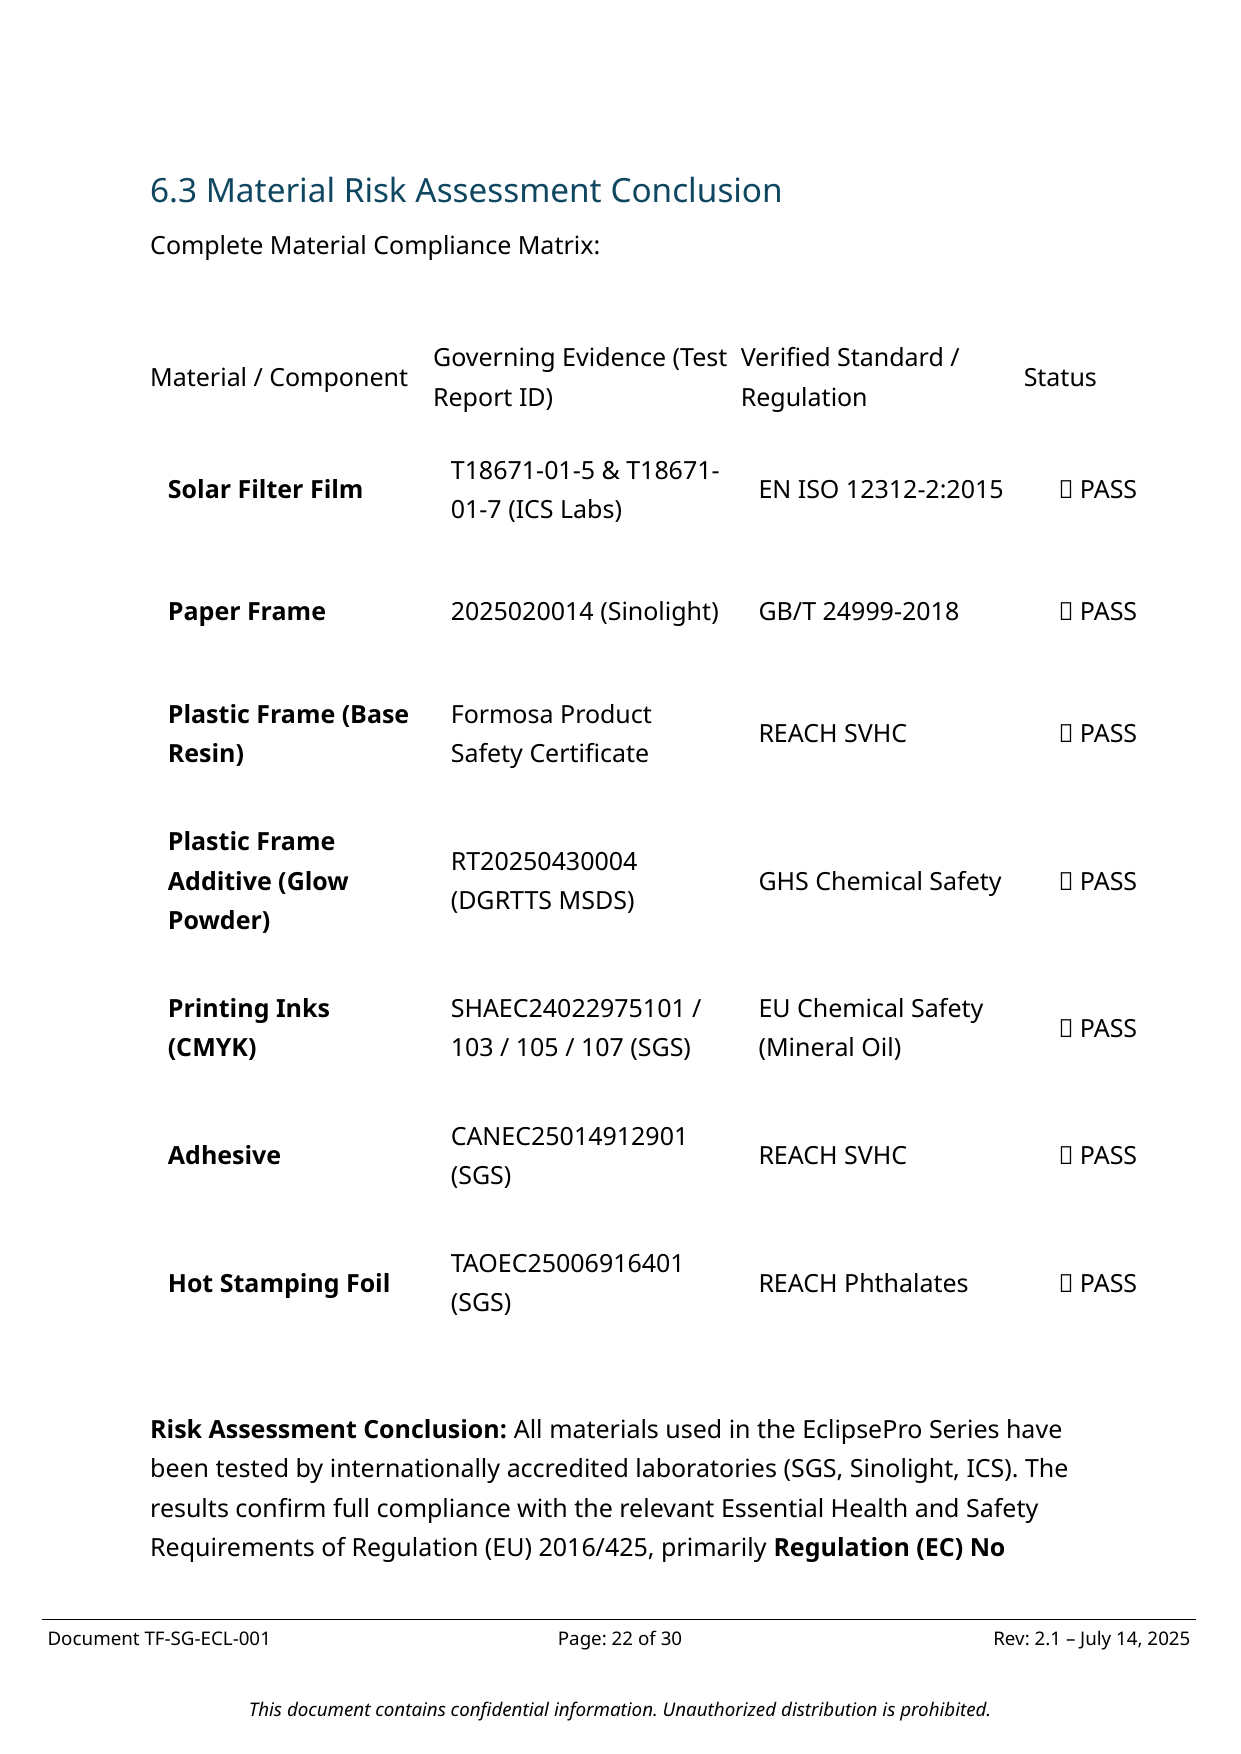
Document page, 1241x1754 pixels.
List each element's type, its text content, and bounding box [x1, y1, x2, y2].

table_cell TAOEC25006916401 (SGS) [433, 1228, 741, 1356]
table_cell ✅ PASS [1024, 973, 1172, 1101]
table_header Material / Component [150, 340, 433, 435]
table_cell Adhesive [150, 1101, 433, 1228]
table_cell Paper Frame [150, 562, 433, 679]
table_cell ✅ PASS [1024, 1228, 1172, 1356]
table_cell ✅ PASS [1024, 435, 1172, 562]
table_cell EN ISO 12312-2:2015 [741, 435, 1023, 562]
table_cell ✅ PASS [1024, 806, 1172, 973]
table_cell REACH SVHC [741, 1101, 1023, 1228]
table_header Governing Evidence (Test Report ID) [433, 340, 741, 435]
table_cell Solar Filter Film [150, 435, 433, 562]
table_cell REACH SVHC [741, 679, 1023, 806]
table_cell ✅ PASS [1024, 1101, 1172, 1228]
table_cell EU Chemical Safety (Mineral Oil) [741, 973, 1023, 1101]
table_header Status [1024, 340, 1172, 435]
table_cell Printing Inks (CMYK) [150, 973, 433, 1101]
table_cell T18671-01-5 & T18671-01-7 (ICS Labs) [433, 435, 741, 562]
table_cell Plastic Frame (Base Resin) [150, 679, 433, 806]
table_cell GB/T 24999-2018 [741, 562, 1023, 679]
table_cell Formosa Product Safety Certificate [433, 679, 741, 806]
table_cell GHS Chemical Safety [741, 806, 1023, 973]
table_cell ✅ PASS [1024, 679, 1172, 806]
subtitle 6.3 Material Risk Assessment Conclusion [150, 167, 1090, 212]
table_cell CANEC25014912901 (SGS) [433, 1101, 741, 1228]
text Complete Material Compliance Matrix: [150, 228, 1090, 262]
table_header Verified Standard / Regulation [741, 340, 1023, 435]
table_cell ✅ PASS [1024, 562, 1172, 679]
table_cell SHAEC24022975101 / 103 / 105 / 107 (SGS) [433, 973, 741, 1101]
table_cell Hot Stamping Foil [150, 1228, 433, 1356]
table_cell Plastic Frame Additive (Glow Powder) [150, 806, 433, 973]
text Risk Assessment Conclusion: All materials used in the EclipsePro Series have been tested by internationally accredited laboratories (SGS, Sinolight, ICS). The results confirm full compliance with the relevant Essential Health and Safety Requirements of Regulation (EU) 2016/425, primarily Regulation (EC) No [150, 1412, 1090, 1564]
table_cell 2025020014 (Sinolight) [433, 562, 741, 679]
table_cell RT20250430004 (DGRTTS MSDS) [433, 806, 741, 973]
table_cell REACH Phthalates [741, 1228, 1023, 1356]
